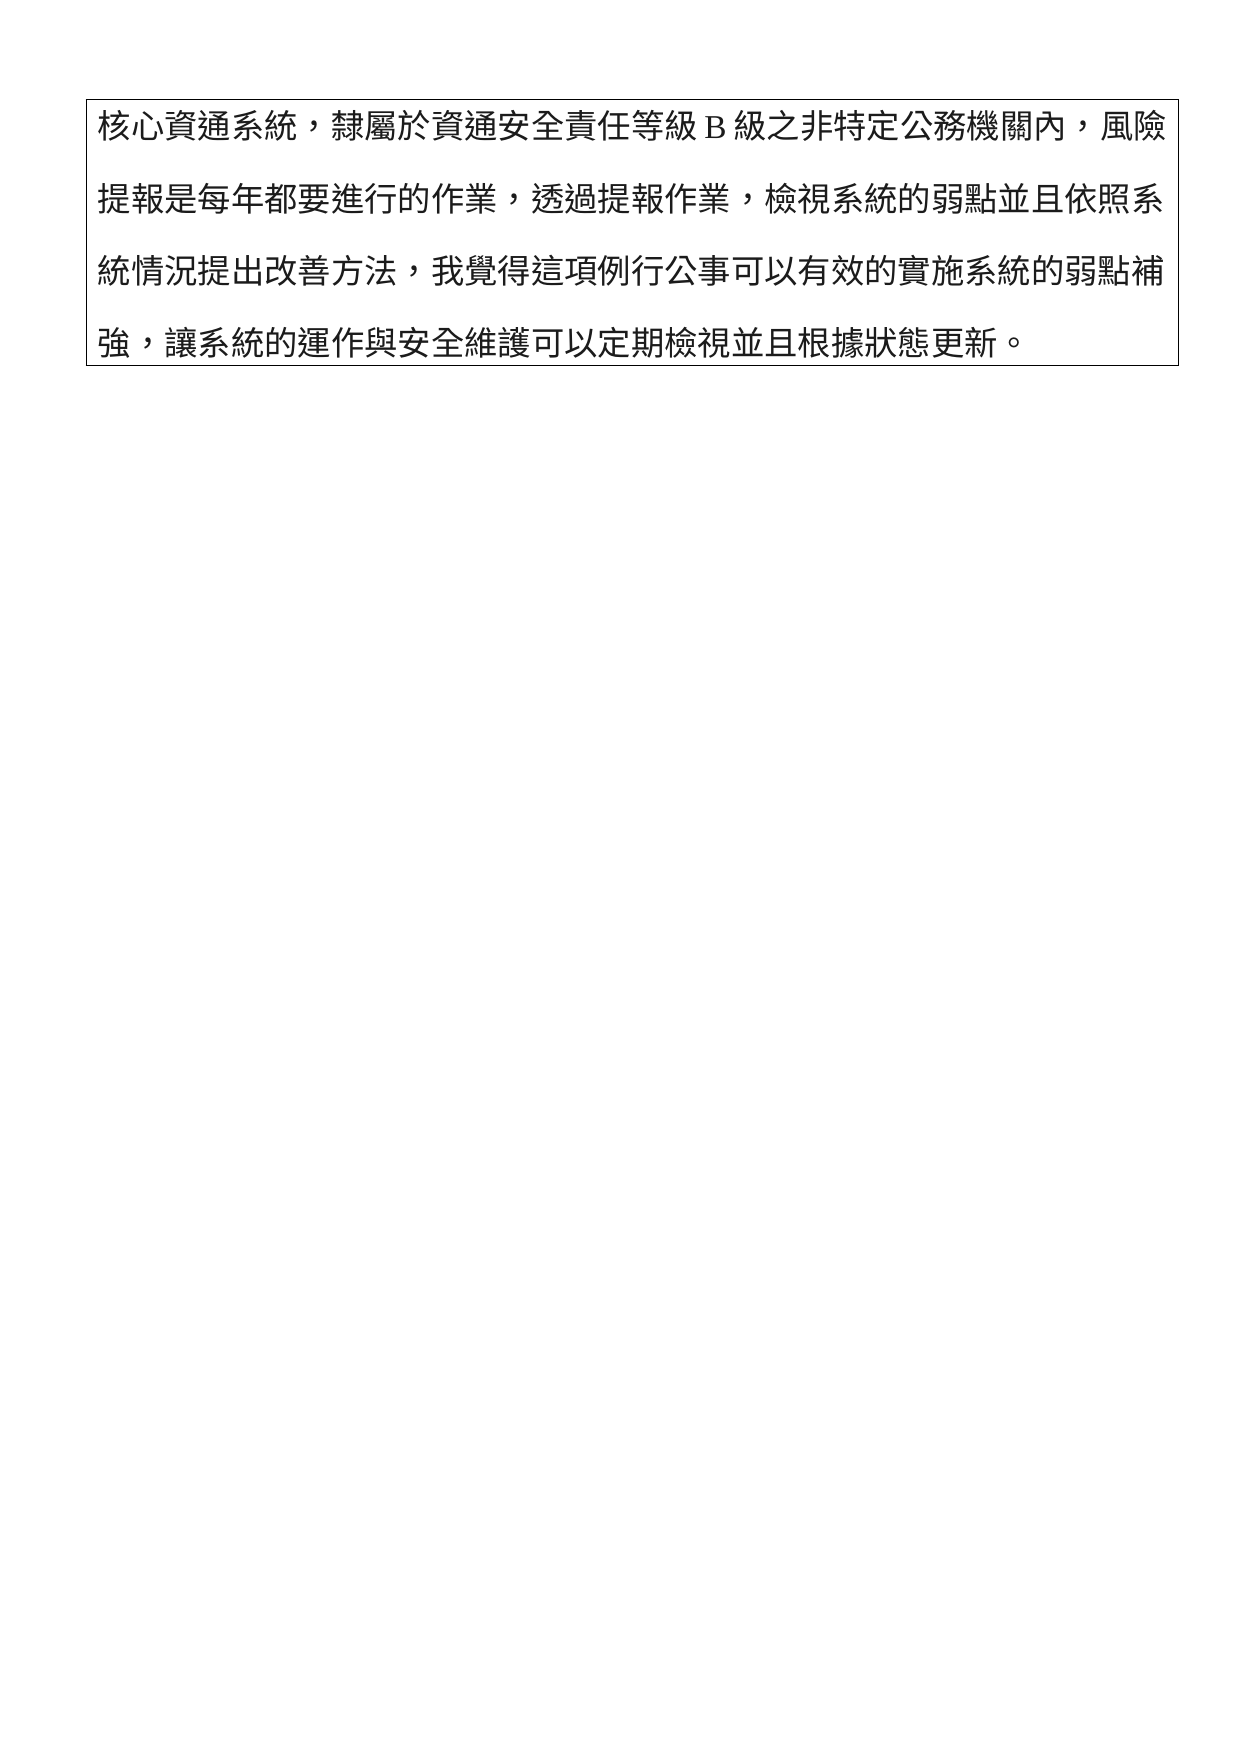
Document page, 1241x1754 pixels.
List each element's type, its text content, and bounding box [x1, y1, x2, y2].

table_header 核心資通系統，隸屬於資通安全責任等級B級之非特定公務機關內，風險 提報是每年都要進行的作業，透過提報作業，檢視系統的弱點並且依照系統情況提出改善方法，我覺得這項例行公事可以有效的實施系統的弱點補強，讓系統的運作與安全維護可以定期檢視並且根據狀態更新。 [87, 100, 1178, 365]
